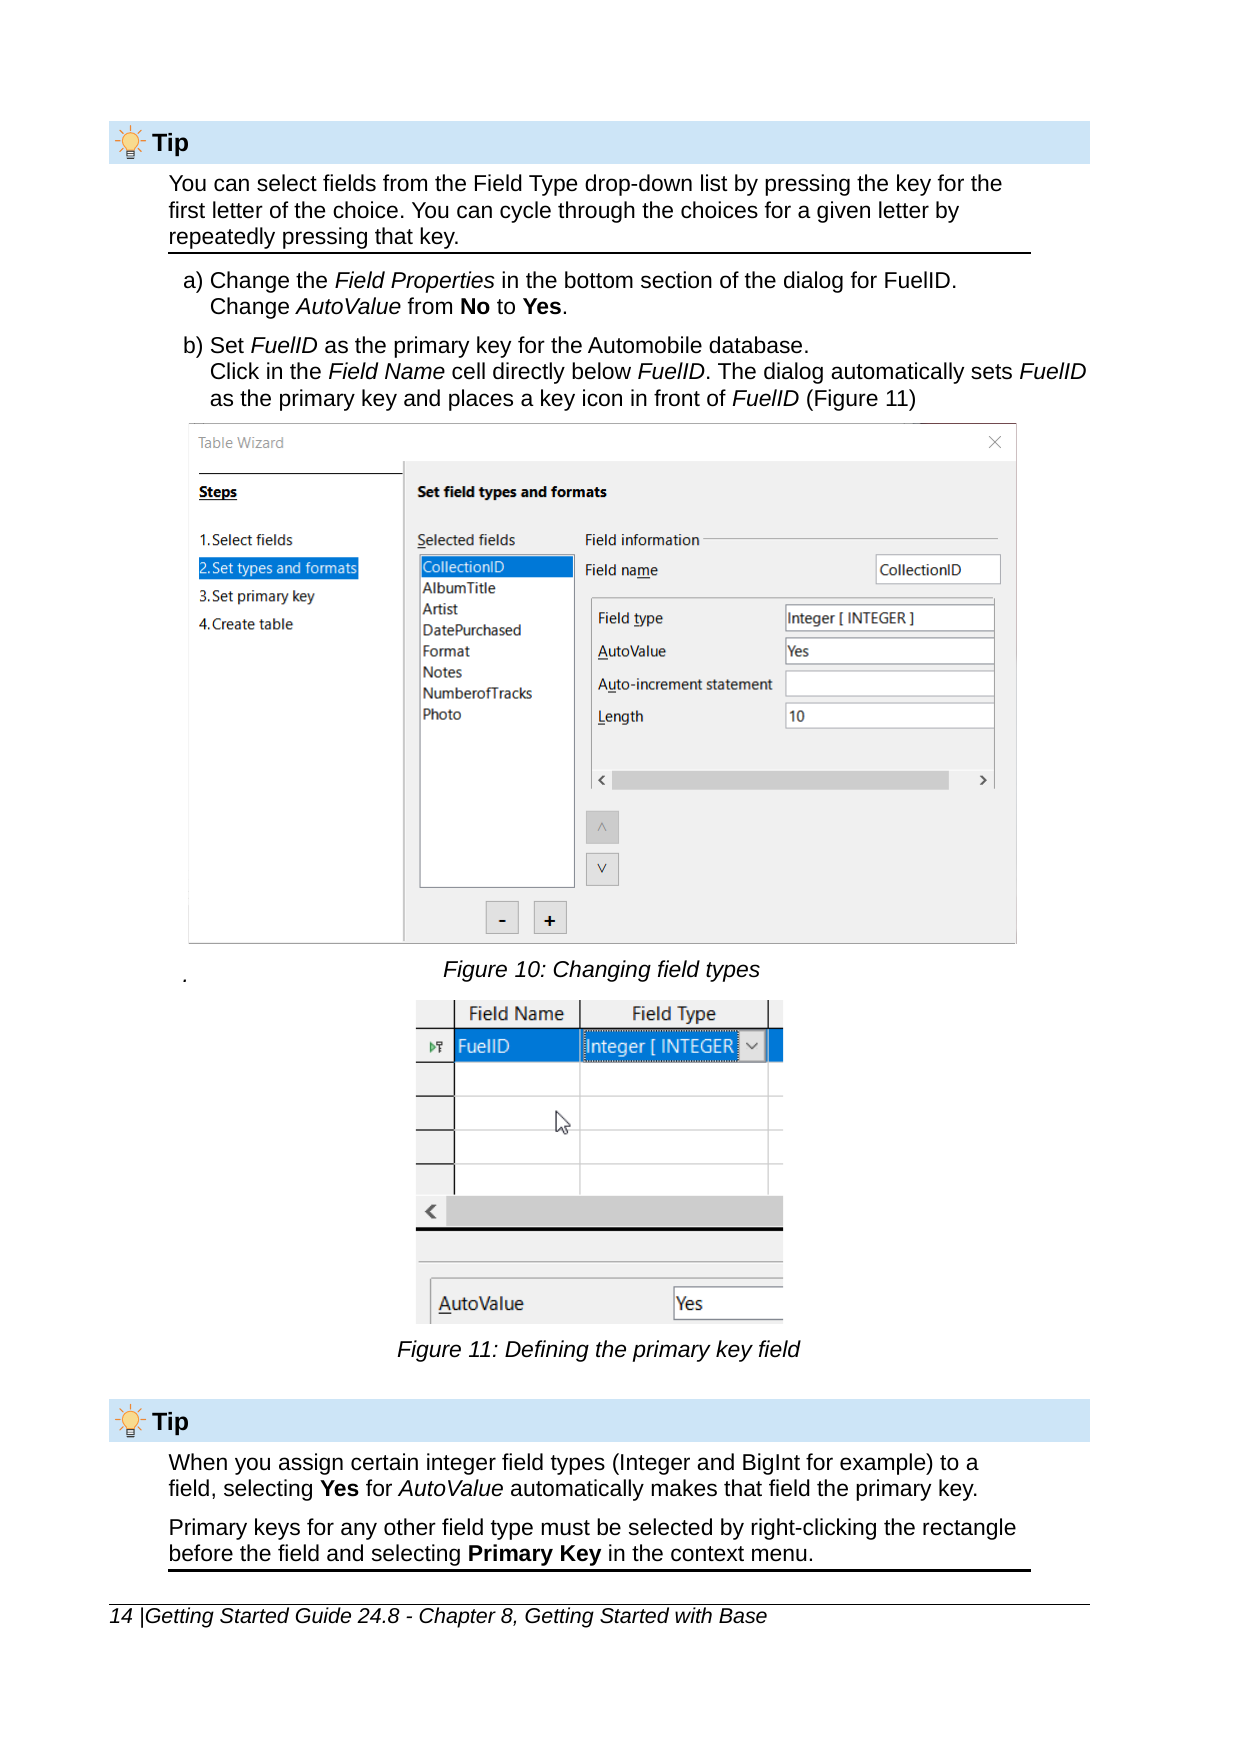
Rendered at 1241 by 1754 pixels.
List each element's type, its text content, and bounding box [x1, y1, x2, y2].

picture [188, 423, 1017, 944]
list Change the Field Properties in the bottom section of the dialog for FuelID. Change AutoValue from No to Yes. [209, 267, 1090, 319]
picture [415, 1000, 784, 1324]
text You can select fields from the Field Type drop-down list by pressing the key for the first letter of the choice. You can cycle through the choices for a given letter by repeatedly pressing that key. [168, 170, 1031, 252]
text Figure 11: Defining the primary key field [397, 1336, 802, 1362]
text . [109, 423, 1090, 987]
text When you assign certain integer field types (Integer and BigInt for example) to a field, selecting Yes for AutoValue automatically makes that field the primary key. [168, 1449, 1031, 1501]
subtitle Tip [109, 121, 1090, 164]
text Primary keys for any other field type must be selected by right-clicking the rectangle before the field and selecting Primary Key in the context menu. [168, 1514, 1031, 1569]
text Figure 10: Changing field types [189, 956, 1016, 983]
subtitle Tip [109, 1399, 1090, 1442]
list Set FuelID as the primary key for the Automobile database. Click in the Field Name cell directly below FuelID. The dialog automatically sets FuelID as the primary key and places a key icon in front of FuelID (Figure 11) [209, 332, 1090, 411]
